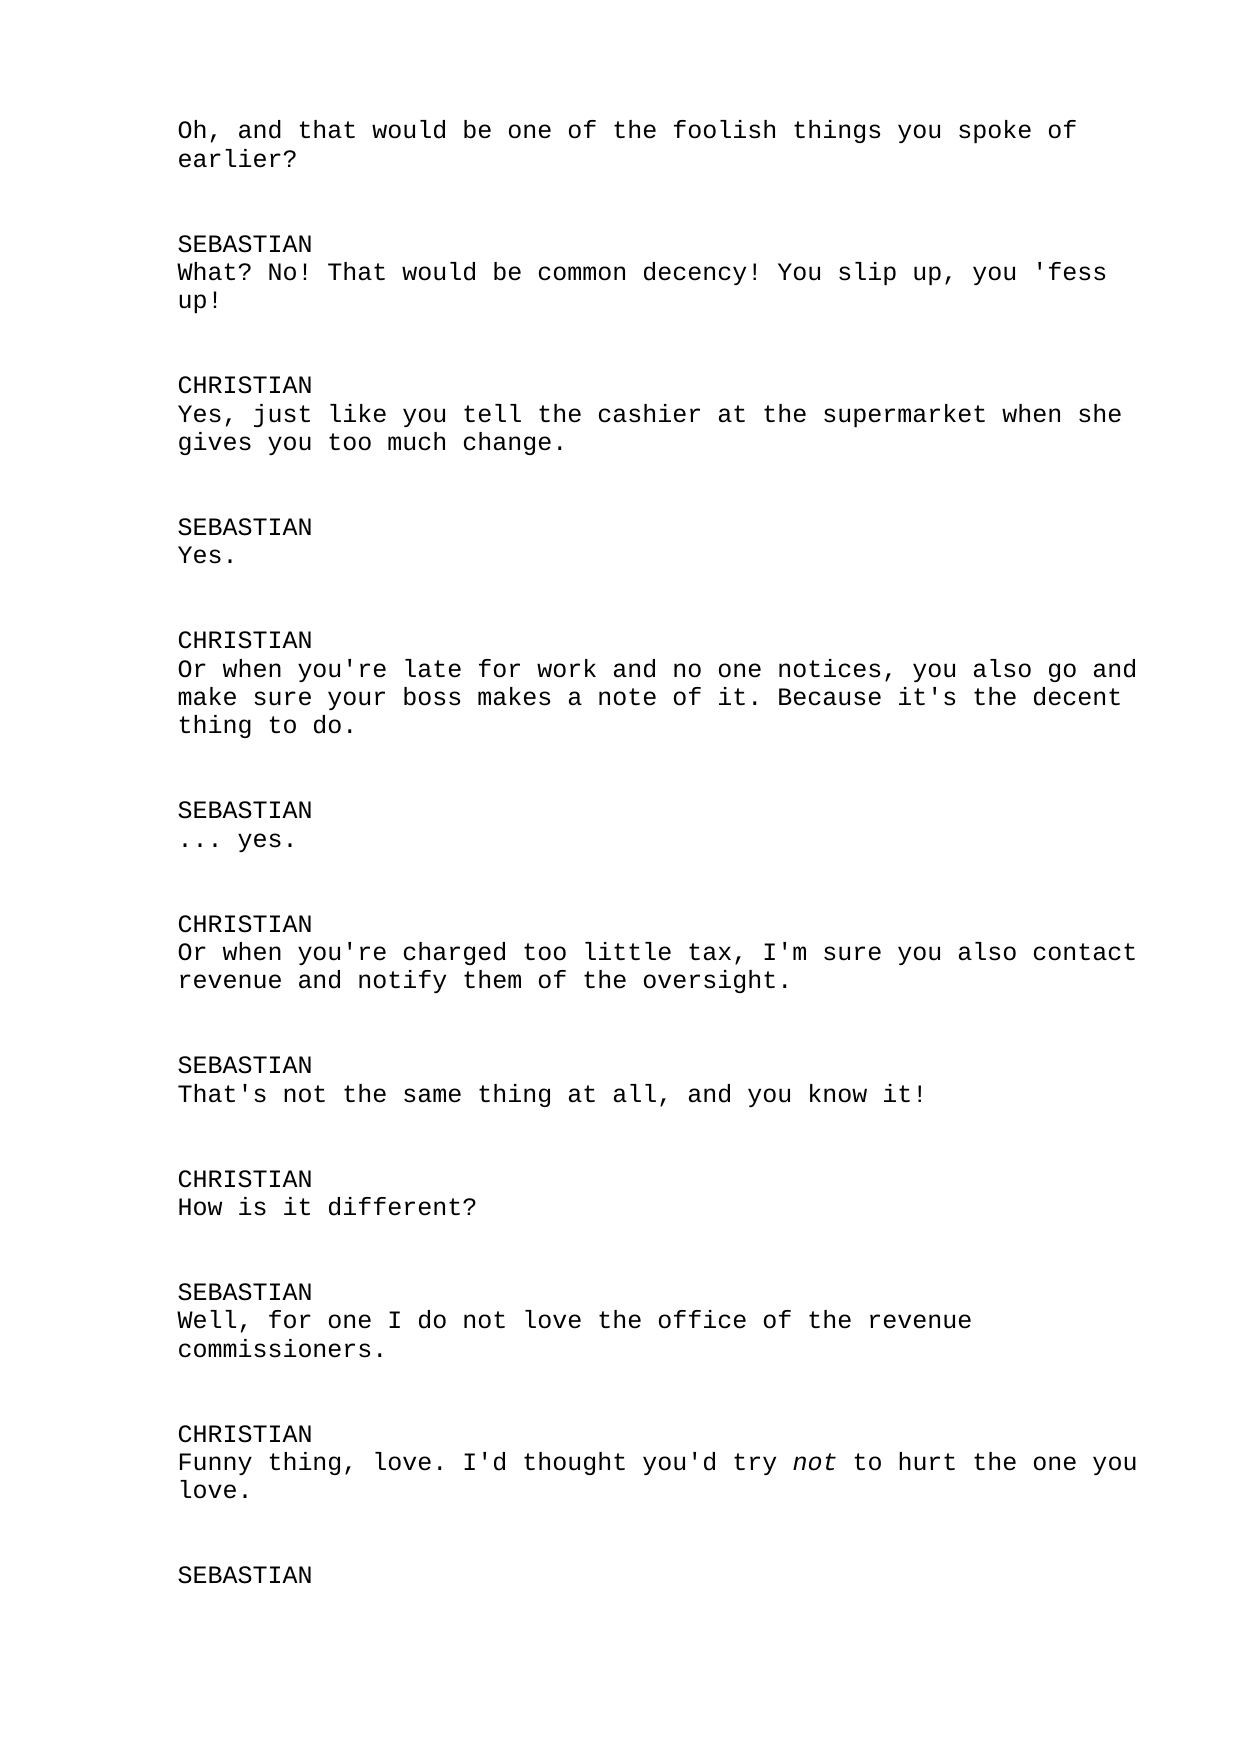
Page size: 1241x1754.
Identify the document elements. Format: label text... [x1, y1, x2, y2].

text CHRISTIAN [327, 628, 1152, 656]
text Or when you're late for work and no one notices, you also go and make sure your boss makes a note of it. Because it's the decent thing to do. [372, 656, 1152, 741]
text CHRISTIAN [327, 911, 1152, 940]
text ... yes. [312, 826, 1152, 855]
text SEBASTIAN [327, 798, 1152, 826]
text SEBASTIAN [327, 1563, 1152, 1591]
text Yes. [252, 543, 1152, 571]
text SEBASTIAN [327, 515, 1152, 543]
text That's not the same thing at all, and you know it! [942, 1081, 1152, 1110]
text CHRISTIAN [327, 373, 1152, 401]
text SEBASTIAN [327, 1280, 1152, 1308]
text Or when you're charged too little tax, I'm sure you also contact revenue and notify them of the oversight. [807, 940, 1152, 996]
text CHRISTIAN [327, 1166, 1152, 1195]
text What? No! That would be common decency! You slip up, you 'fess up! [237, 260, 1152, 316]
text Yes, just like you tell the cashier at the supermarket when she gives you too much change. [582, 401, 1152, 458]
text CHRISTIAN [327, 1421, 1152, 1450]
text SEBASTIAN [327, 231, 1152, 260]
text Oh, and that would be one of the foolish things you spoke of earlier? [312, 118, 1152, 175]
text Well, for one I do not love the office of the revenue commissioners. [402, 1308, 1152, 1365]
text How is it different? [492, 1195, 1152, 1223]
text SEBASTIAN [327, 1053, 1152, 1081]
text Funny thing, love. I'd thought you'd try not to hurt the one you love. [267, 1450, 1152, 1506]
